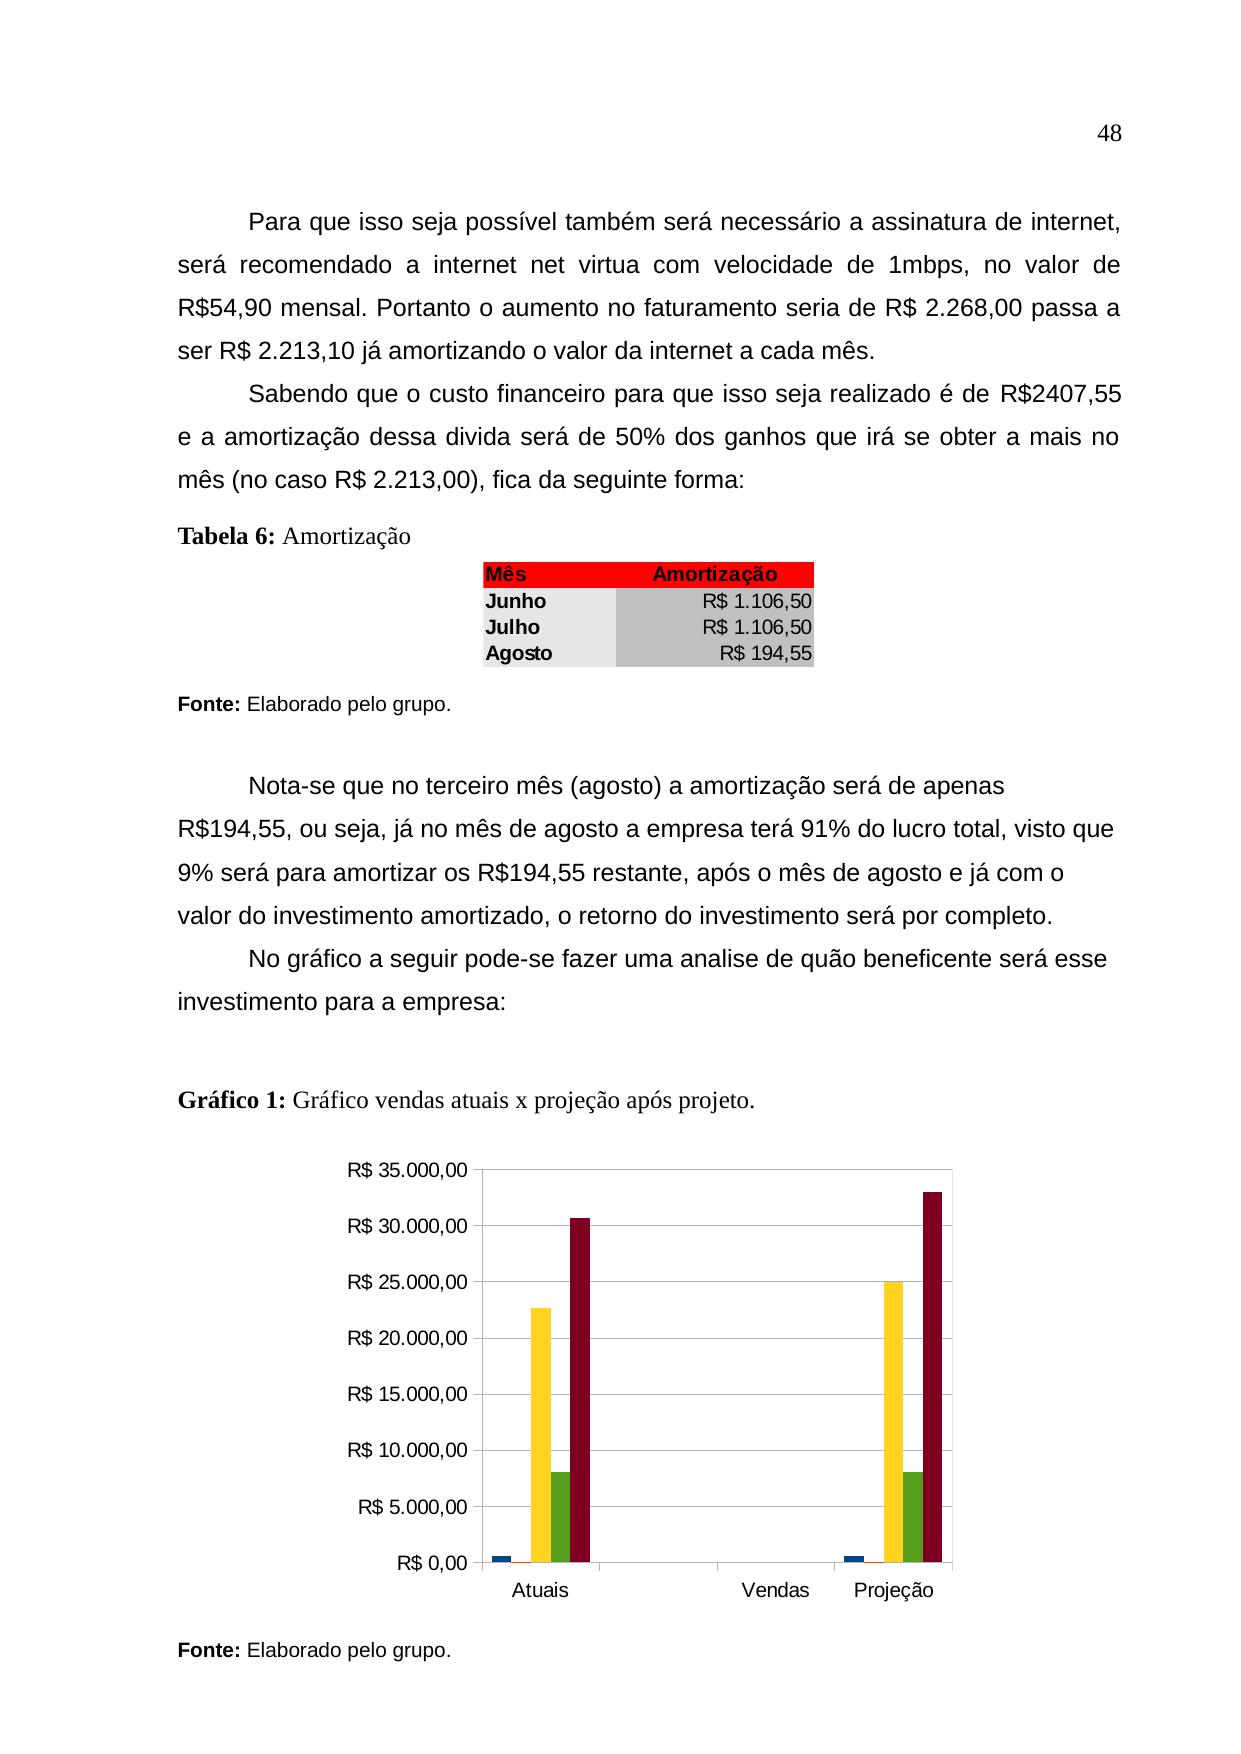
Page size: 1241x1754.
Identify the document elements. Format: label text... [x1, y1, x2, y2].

text Fonte: Elaborado pelo grupo. [177, 1638, 1122, 1662]
text No gráfico a seguir pode-se fazer uma analise de quão beneficente será esse investimento para a empresa: [177, 944, 1122, 1016]
text Tabela 6: Amortização [177, 521, 1122, 550]
text Sabendo que o custo financeiro para que isso seja realizado é de R$2407,55 e a amortização dessa divida será de 50% dos ganhos que irá se obter a mais no mês (no caso R$ 2.213,00), fica da seguinte forma: [177, 379, 1122, 494]
text Gráfico 1: Gráfico vendas atuais x projeção após projeto. [177, 1086, 1122, 1114]
text Para que isso seja possível também será necessário a assinatura de internet, será recomendado a internet net virtua com velocidade de 1mbps, no valor de R$54,90 mensal. Portanto o aumento no faturamento seria de R$ 2.268,00 passa a ser R$ 2.213,10 já amortizando o valor da internet a cada mês. [177, 207, 1122, 365]
text Fonte: Elaborado pelo grupo. [177, 692, 1122, 716]
text Nota-se que no terceiro mês (agosto) a amortização será de apenas R$194,55, ou seja, já no mês de agosto a empresa terá 91% do lucro total, visto que 9% será para amortizar os R$194,55 restante, após o mês de agosto e já com o valor do investimento amortizado, o retorno do investimento será por completo. [177, 771, 1122, 929]
